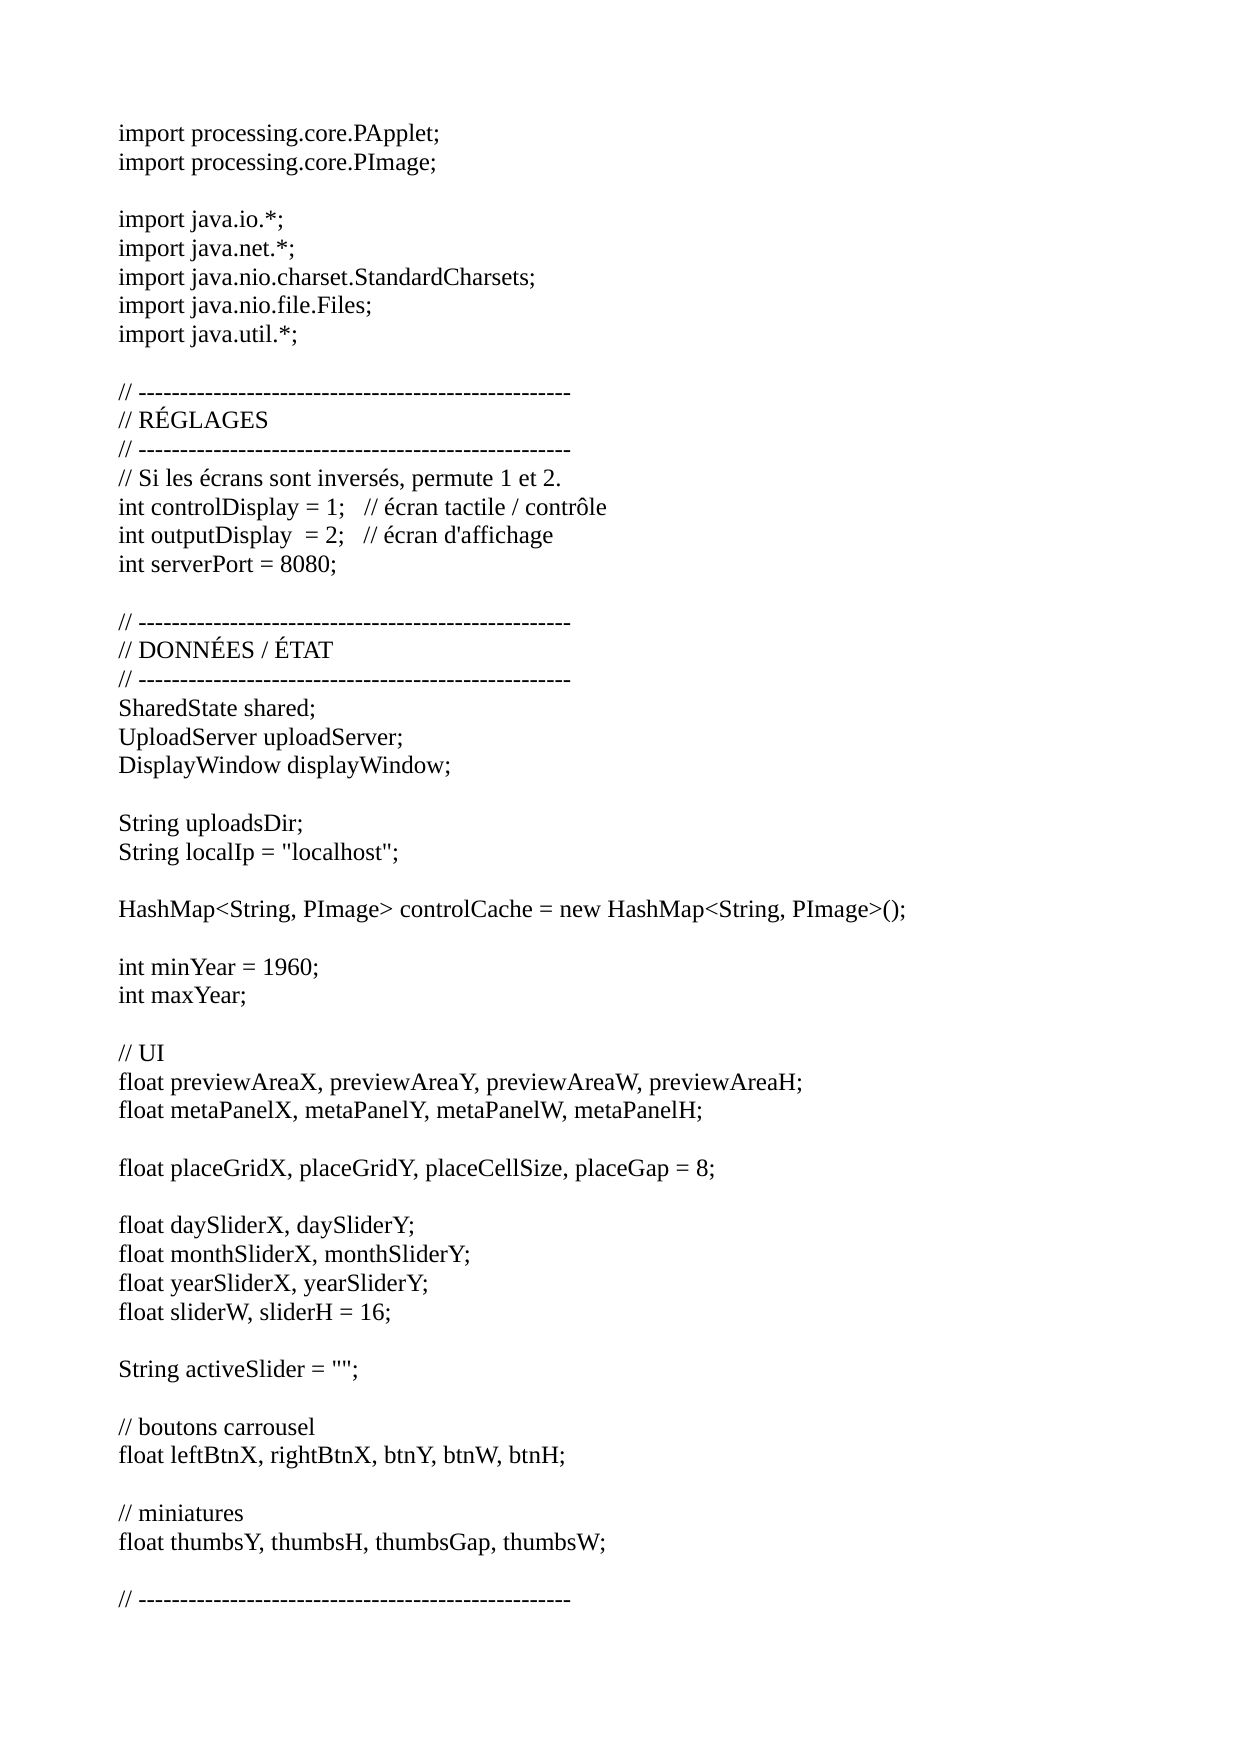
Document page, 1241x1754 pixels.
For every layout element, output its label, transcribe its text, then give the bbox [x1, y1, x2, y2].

text float sliderW, sliderH = 16; [118, 1297, 1122, 1326]
text // DONNÉES / ÉTAT [118, 636, 1122, 664]
text // ---------------------------------------------------- [118, 1584, 1122, 1613]
text String activeSlider = ""; [118, 1354, 1122, 1383]
text float metaPanelX, metaPanelY, metaPanelW, metaPanelH; [118, 1096, 1122, 1124]
text // Si les écrans sont inversés, permute 1 et 2. [118, 463, 1122, 492]
text String uploadsDir; [118, 808, 1122, 837]
text // UI [118, 1038, 1122, 1067]
text float placeGridX, placeGridY, placeCellSize, placeGap = 8; [118, 1153, 1122, 1182]
text import java.io.*; [118, 204, 1122, 233]
text SharedState shared; [118, 693, 1122, 722]
text // ---------------------------------------------------- [118, 434, 1122, 463]
text import java.nio.charset.StandardCharsets; [118, 262, 1122, 291]
text import processing.core.PApplet; [118, 118, 1122, 147]
text float thumbsY, thumbsH, thumbsGap, thumbsW; [118, 1527, 1122, 1556]
text String localIp = "localhost"; [118, 837, 1122, 866]
text int serverPort = 8080; [118, 549, 1122, 578]
text HashMap<String, PImage> controlCache = new HashMap<String, PImage>(); [118, 894, 1122, 923]
text // boutons carrousel [118, 1412, 1122, 1441]
text int controlDisplay = 1; // écran tactile / contrôle [118, 492, 1122, 521]
text // miniatures [118, 1498, 1122, 1527]
text // ---------------------------------------------------- [118, 377, 1122, 406]
text int outputDisplay = 2; // écran d'affichage [118, 521, 1122, 549]
text import processing.core.PImage; [118, 147, 1122, 176]
text // ---------------------------------------------------- [118, 664, 1122, 693]
text float yearSliderX, yearSliderY; [118, 1268, 1122, 1297]
text float monthSliderX, monthSliderY; [118, 1239, 1122, 1268]
text UploadServer uploadServer; [118, 722, 1122, 751]
text import java.nio.file.Files; [118, 291, 1122, 319]
text int maxYear; [118, 981, 1122, 1009]
text import java.util.*; [118, 319, 1122, 348]
text // ---------------------------------------------------- [118, 607, 1122, 636]
text float daySliderX, daySliderY; [118, 1211, 1122, 1239]
text // RÉGLAGES [118, 406, 1122, 434]
text float leftBtnX, rightBtnX, btnY, btnW, btnH; [118, 1441, 1122, 1469]
text import java.net.*; [118, 233, 1122, 262]
text int minYear = 1960; [118, 952, 1122, 981]
text DisplayWindow displayWindow; [118, 751, 1122, 779]
text float previewAreaX, previewAreaY, previewAreaW, previewAreaH; [118, 1067, 1122, 1096]
